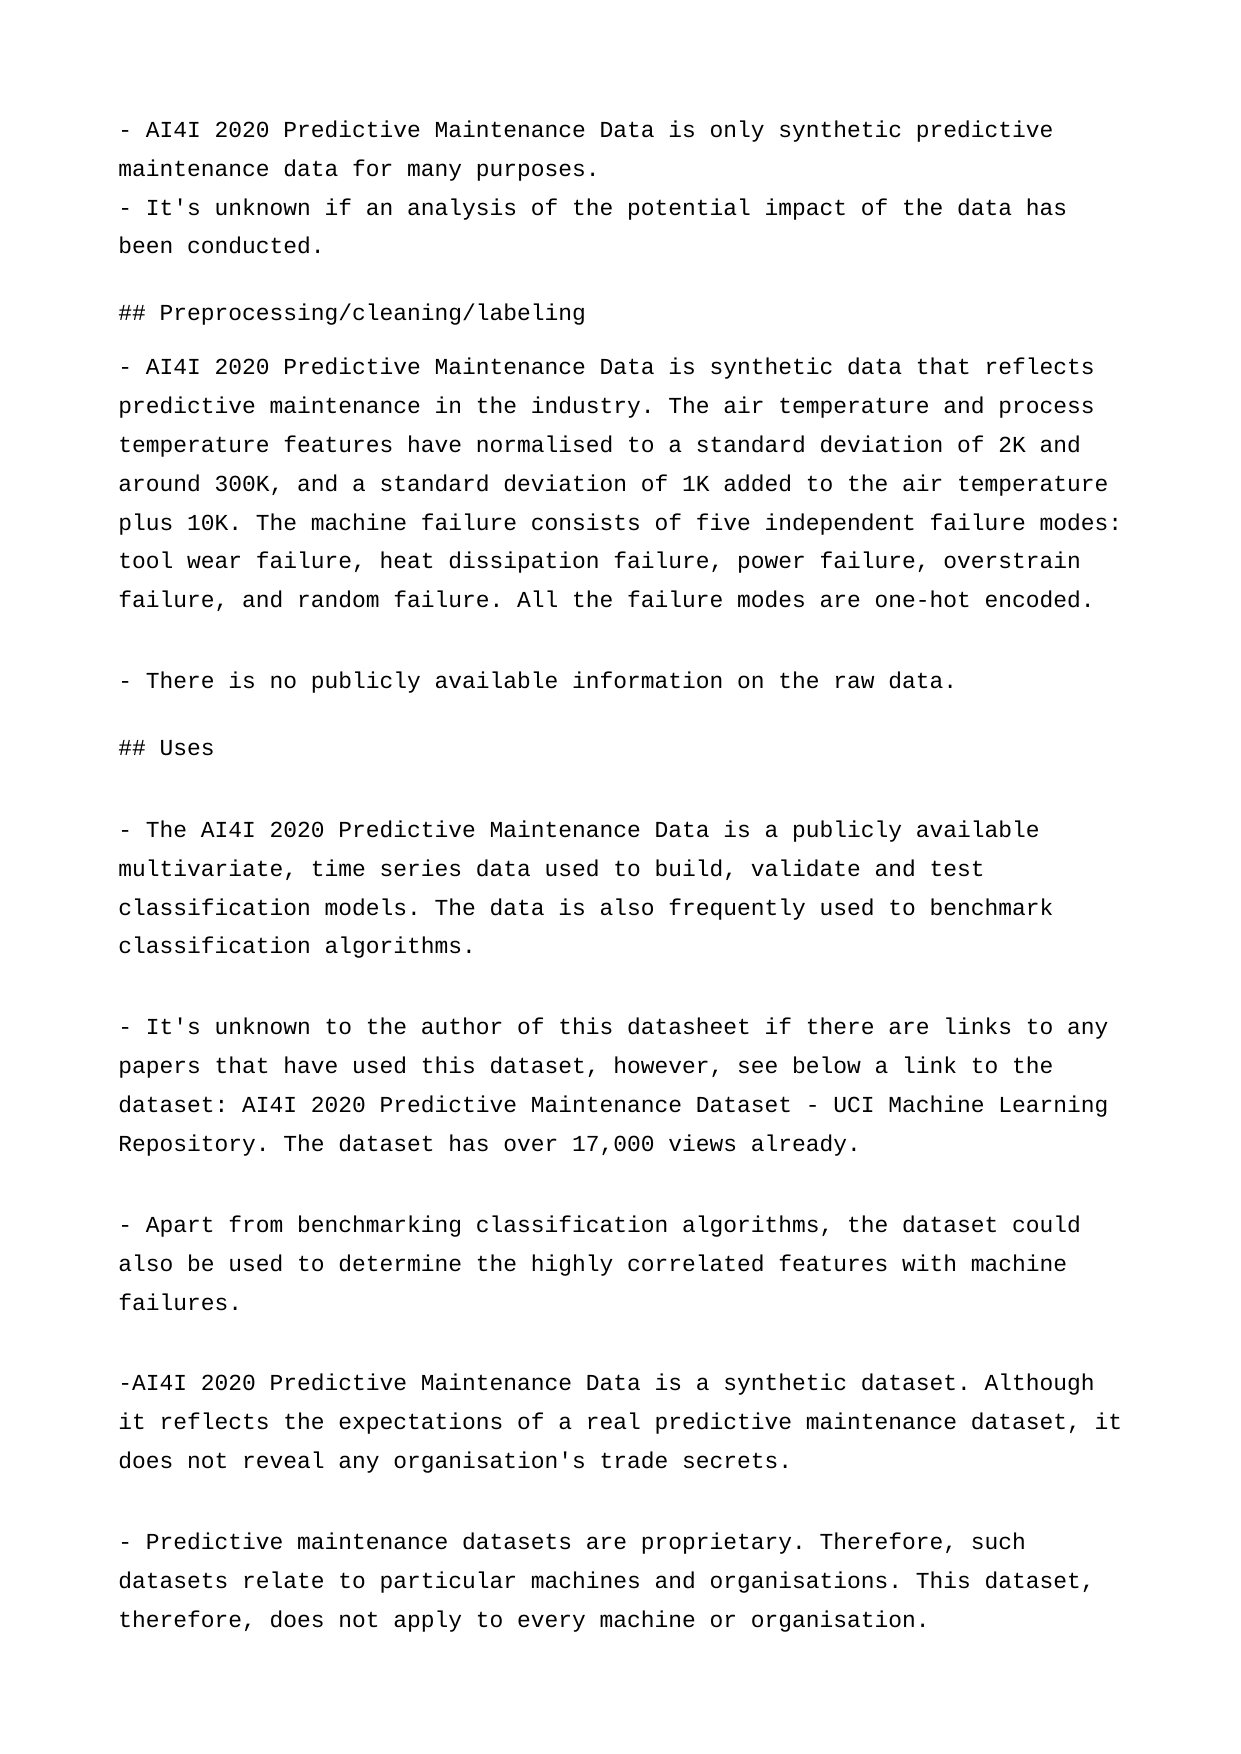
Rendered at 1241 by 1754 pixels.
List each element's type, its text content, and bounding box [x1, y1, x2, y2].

text - Apart from benchmarking classification algorithms, the dataset could also be used to determine the highly correlated features with machine failures. [118, 1213, 1122, 1317]
text - Predictive maintenance datasets are proprietary. Therefore, such datasets relate to particular machines and organisations. This dataset, therefore, does not apply to every machine or organisation. [118, 1530, 1122, 1634]
text - It's unknown to the author of this datasheet if there are links to any papers that have used this dataset, however, see below a link to the dataset: AI4I 2020 Predictive Maintenance Dataset - UCI Machine Learning Repository. The dataset has over 17,000 views already. [118, 1016, 1122, 1158]
text - It's unknown if an analysis of the potential impact of the data has been conducted. [118, 196, 1122, 261]
text - There is no publicly available information on the raw data. [118, 669, 1122, 695]
text - The AI4I 2020 Predictive Maintenance Data is a publicly available multivariate, time series data used to build, validate and test classification models. The data is also frequently used to benchmark classification algorithms. [118, 818, 1122, 961]
text -AI4I 2020 Predictive Maintenance Data is a synthetic dataset. Although it reflects the expectations of a real predictive maintenance dataset, it does not reveal any organisation's trade secrets. [118, 1372, 1122, 1475]
text - AI4I 2020 Predictive Maintenance Data is synthetic data that reflects predictive maintenance in the industry. The air temperature and process temperature features have normalised to a standard deviation of 2K and around 300K, and a standard deviation of 1K added to the air temperature plus 10K. The machine failure consists of five independent failure modes: tool wear failure, heat dissipation failure, power failure, overstrain failure, and random failure. All the failure modes are one-hot encoded. [118, 356, 1122, 614]
text ## Preprocessing/cleaning/labeling [118, 302, 1122, 327]
text - AI4I 2020 Predictive Maintenance Data is only synthetic predictive maintenance data for many purposes. [118, 118, 1122, 183]
text ## Uses [118, 736, 1122, 762]
